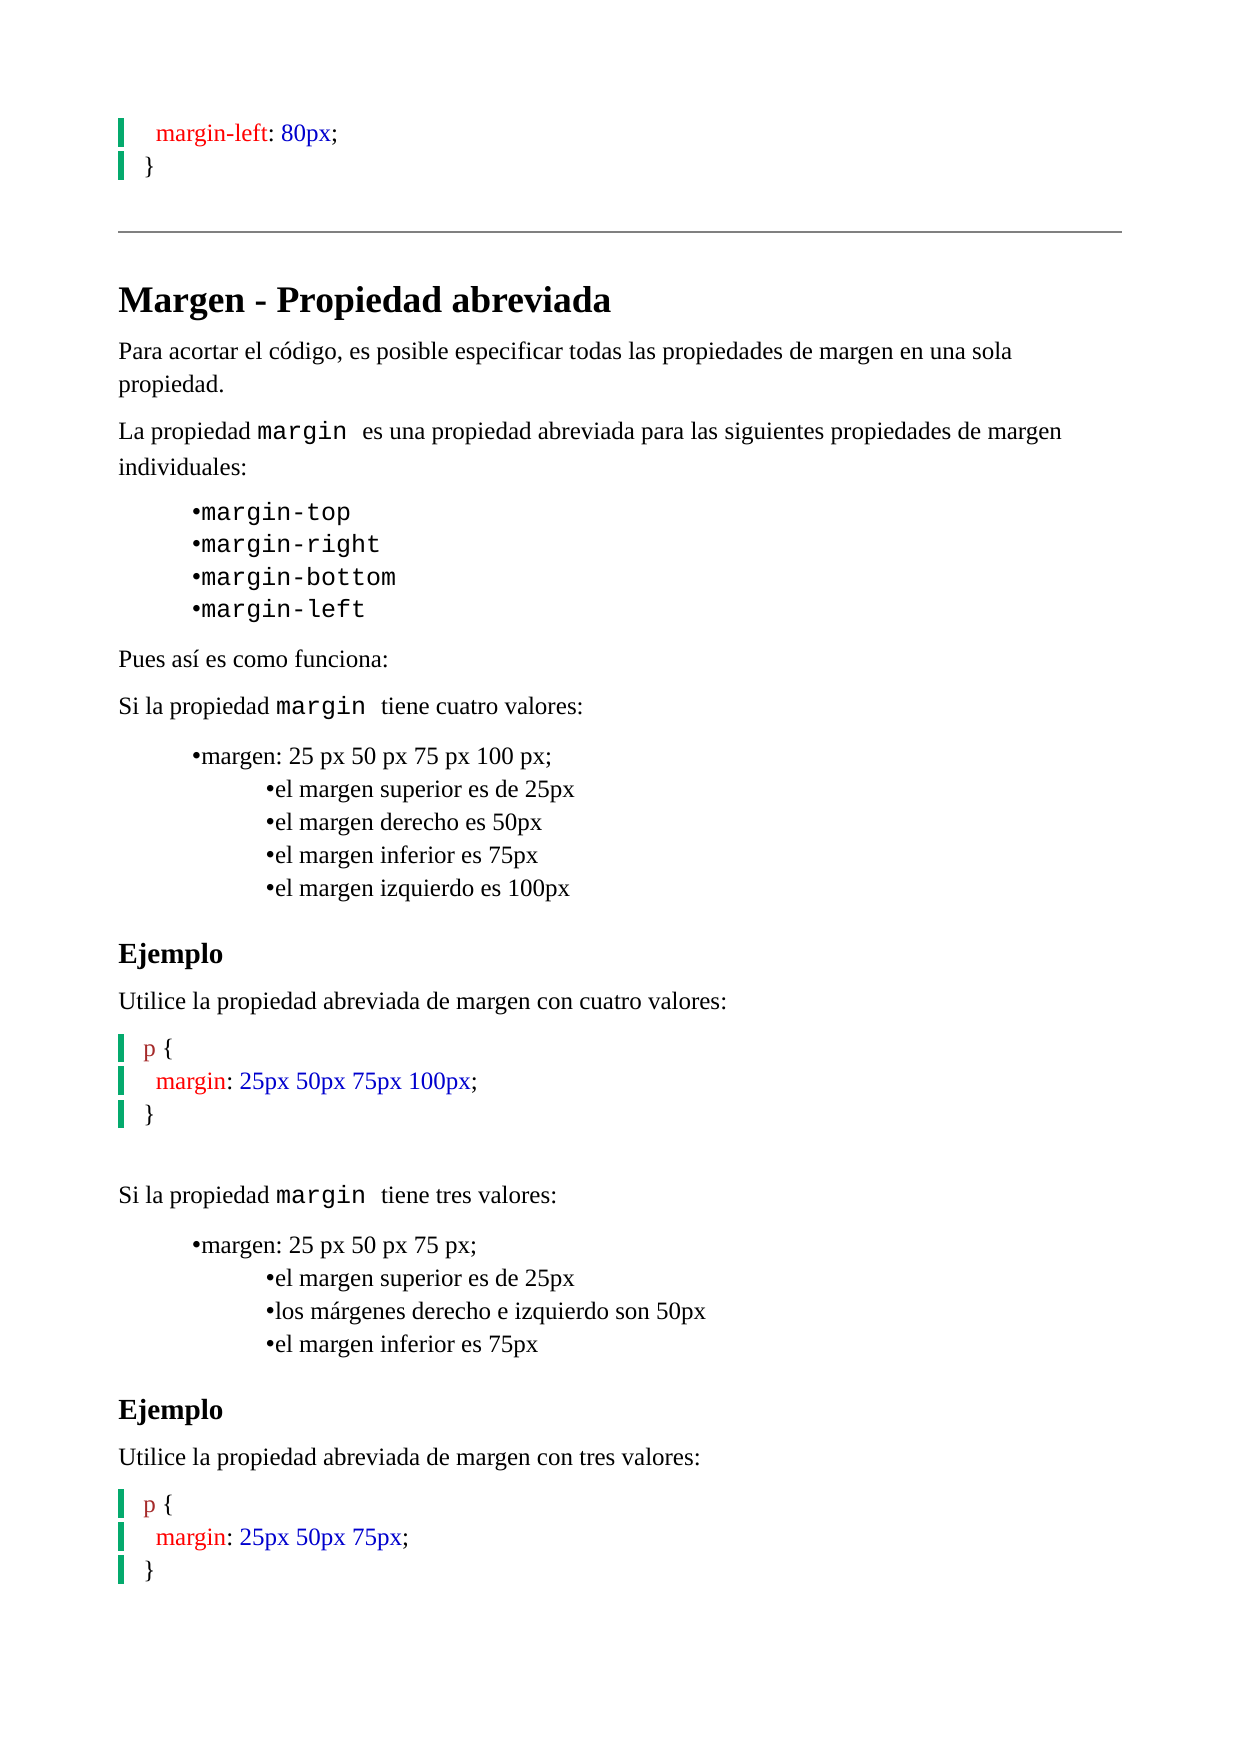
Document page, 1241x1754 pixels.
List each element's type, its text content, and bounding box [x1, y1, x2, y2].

text p { margin: 25px 50px 75px; } [118, 1489, 1122, 1584]
list el margen superior es de 25px [118, 774, 1122, 803]
list el margen superior es de 25px [118, 1263, 1122, 1292]
list el margen inferior es 75px [118, 840, 1122, 869]
list los márgenes derecho e izquierdo son 50px [118, 1296, 1122, 1325]
text Si la propiedad margin tiene tres valores: [118, 1180, 1122, 1211]
subtitle Ejemplo [118, 1392, 1122, 1426]
text p { margin: 25px 50px 75px 100px; } [118, 1033, 1122, 1128]
text Utilice la propiedad abreviada de margen con tres valores: [118, 1442, 1122, 1470]
list margen: 25 px 50 px 75 px 100 px; [118, 741, 1122, 770]
text Para acortar el código, es posible especificar todas las propiedades de margen en una sola propiedad. [118, 336, 1122, 398]
text La propiedad margin es una propiedad abreviada para las siguientes propiedades de margen individuales: [118, 416, 1122, 480]
list margin-right [118, 532, 1122, 560]
list margin-left [118, 597, 1122, 625]
text margin-left: 80px; } [118, 118, 1122, 180]
list el margen inferior es 75px [118, 1329, 1122, 1358]
subtitle Margen - Propiedad abreviada [118, 277, 1122, 320]
list el margen derecho es 50px [118, 807, 1122, 836]
list margen: 25 px 50 px 75 px; [118, 1230, 1122, 1259]
list el margen izquierdo es 100px [118, 873, 1122, 902]
text Utilice la propiedad abreviada de margen con cuatro valores: [118, 986, 1122, 1014]
text Pues así es como funciona: [118, 644, 1122, 672]
subtitle Ejemplo [118, 937, 1122, 970]
list margin-top [118, 499, 1122, 527]
list margin-bottom [118, 564, 1122, 592]
text Si la propiedad margin tiene cuatro valores: [118, 691, 1122, 722]
